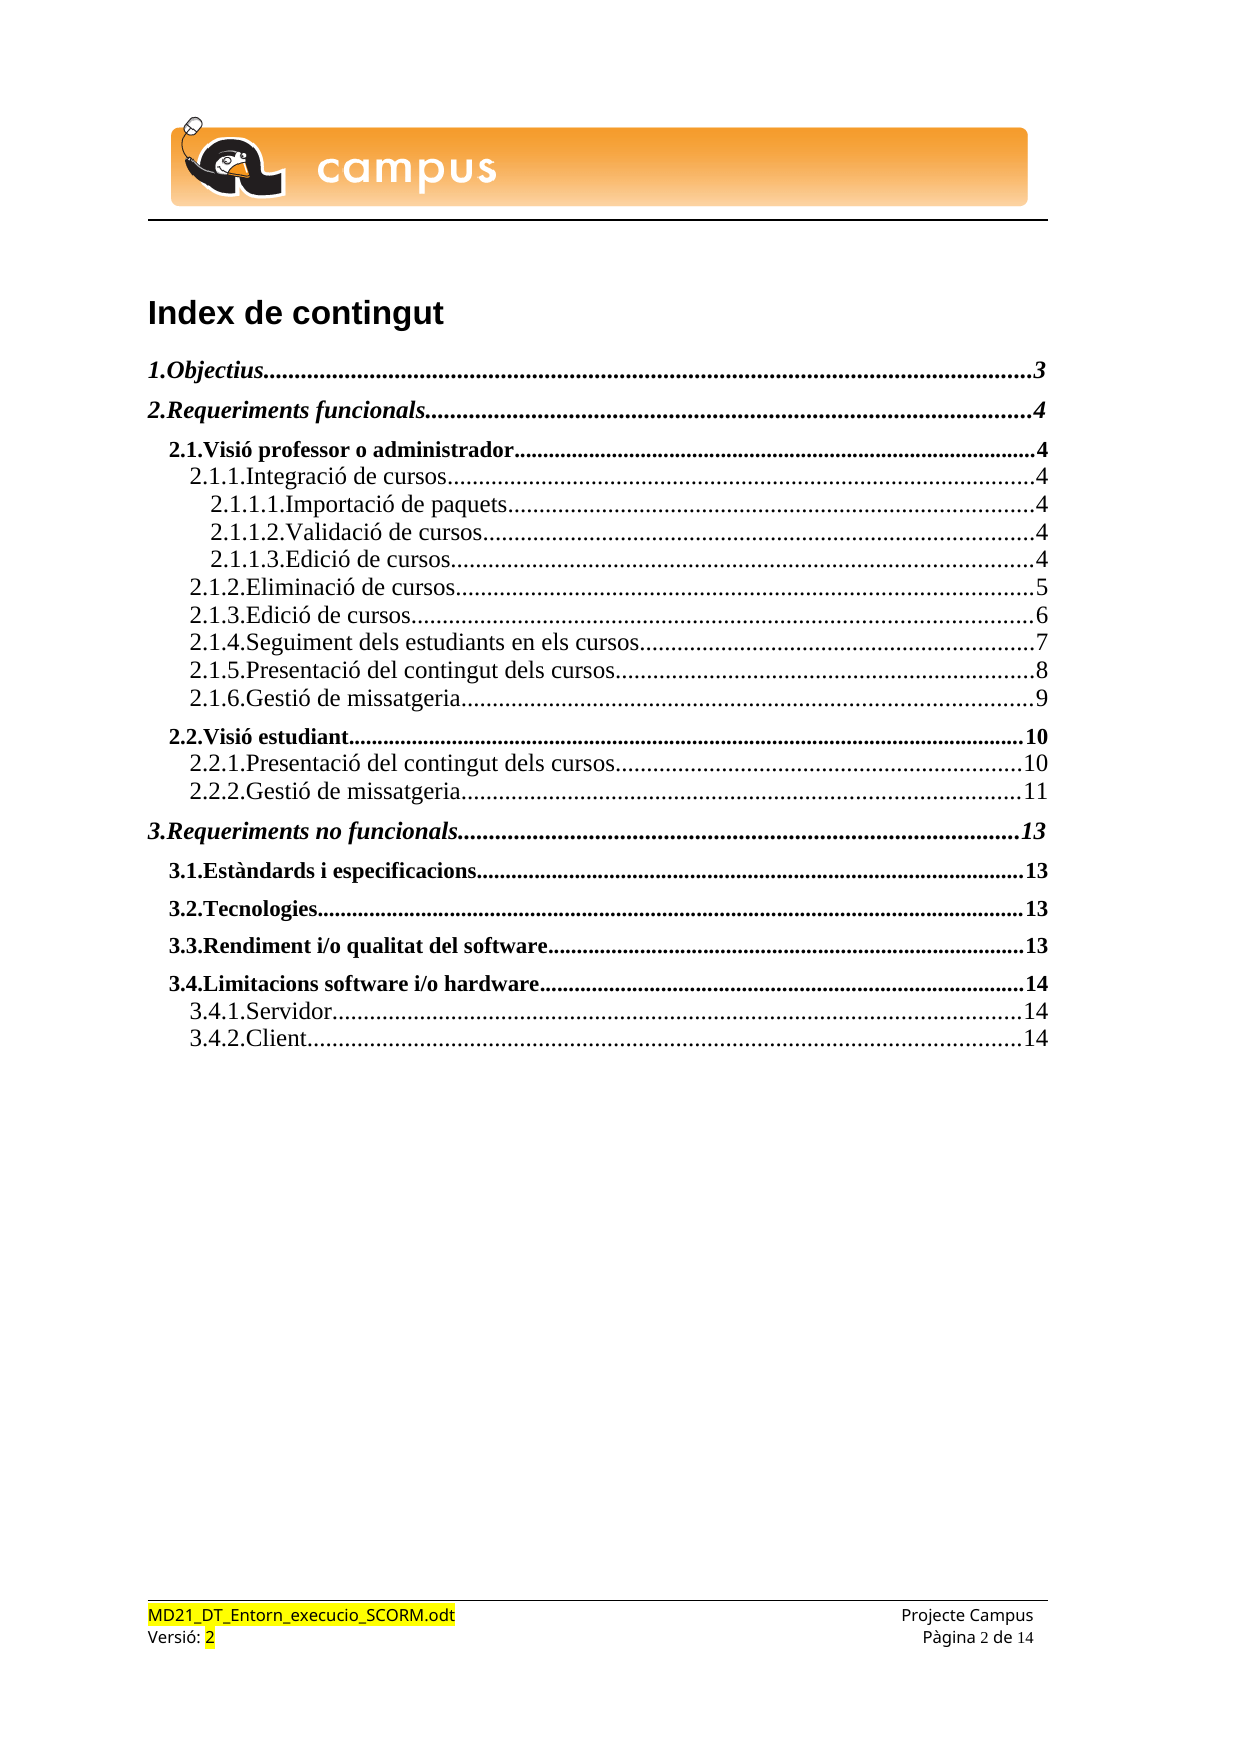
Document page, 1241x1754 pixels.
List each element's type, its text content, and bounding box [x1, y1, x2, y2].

text 2.1.1.Integració de cursos 4 [189, 462, 1048, 490]
text 2.1.3.Edició de cursos 6 [189, 601, 1048, 628]
text 3.4.Limitacions software i/o hardware 14 [168, 971, 1048, 997]
subtitle Index de contingut [148, 294, 1048, 331]
text 3.3.Rendiment i/o qualitat del software 13 [168, 933, 1048, 959]
text 3.1.Estàndards i especificacions 13 [168, 858, 1048, 883]
text 2.2.Visió estudiant 10 [168, 724, 1048, 749]
text 2.1.5.Presentació del contingut dels cursos 8 [189, 656, 1048, 684]
picture [164, 114, 1033, 209]
text 2.1.Visió professor o administrador 4 [168, 437, 1048, 462]
text 2.2.2.Gestió de missatgeria 11 [189, 777, 1048, 805]
text 2.1.1.1.Importació de paquets 4 [210, 490, 1048, 518]
text 2.1.4.Seguiment dels estudiants en els cursos 7 [189, 628, 1048, 656]
text 1.Objectius 3 [148, 356, 1048, 384]
text 3.2.Tecnologies 13 [168, 896, 1048, 921]
text 2.1.1.3.Edició de cursos 4 [210, 545, 1048, 573]
text 2.1.6.Gestió de missatgeria 9 [189, 684, 1048, 712]
text 2.Requeriments funcionals 4 [148, 397, 1048, 424]
text 2.2.1.Presentació del contingut dels cursos 10 [189, 749, 1048, 777]
text 2.1.2.Eliminació de cursos 5 [189, 573, 1048, 601]
text 3.4.2.Client 14 [189, 1024, 1048, 1052]
text 2.1.1.2.Validació de cursos 4 [210, 518, 1048, 545]
text 3.Requeriments no funcionals 13 [148, 817, 1048, 845]
text 3.4.1.Servidor 14 [189, 997, 1048, 1024]
